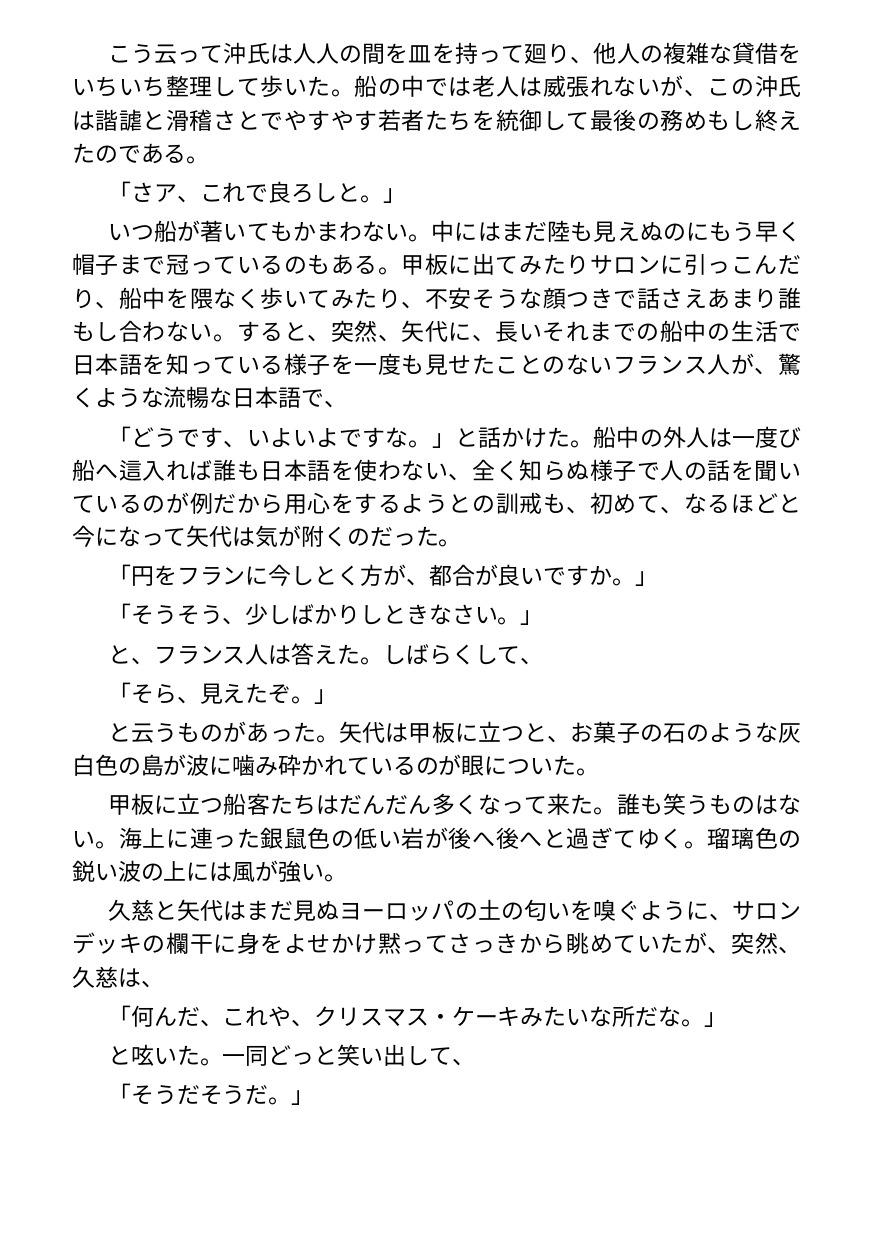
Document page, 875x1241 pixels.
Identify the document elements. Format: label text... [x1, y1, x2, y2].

text 「そら、見えたぞ。」 [72, 676, 802, 709]
text と云うものがあった。矢代は甲板に立つと、お菓子の石のような灰白色の島が波に噛み砕かれているのが眼についた。 [72, 715, 802, 781]
text 「何んだ、これや、クリスマス・ケーキみたいな所だな。」 [72, 998, 802, 1032]
text 「さア、これで良ろしと。」 [72, 175, 802, 208]
text 甲板に立つ船客たちはだんだん多くなって来た。誰も笑うものはない。海上に連った銀鼠色の低い岩が後へ後へと過ぎてゆく。瑠璃色の鋭い波の上には風が強い。 [72, 787, 802, 887]
text いつ船が著いてもかまわない。中にはまだ陸も見えぬのにもう早く帽子まで冠っているのもある。甲板に出てみたりサロンに引っこんだり、船中を隈なく歩いてみたり、不安そうな顔つきで話さえあまり誰もし合わない。すると、突然、矢代に、長いそれまでの船中の生活で日本語を知っている様子を一度も見せたことのないフランス人が、驚くような流暢な日本語で、 [72, 214, 802, 413]
text 久慈と矢代はまだ見ぬヨーロッパの土の匂いを嗅ぐように、サロンデッキの欄干に身をよせかけ黙ってさっきから眺めていたが、突然、久慈は、 [72, 893, 802, 993]
text 「そうそう、少しばかりしときなさい。」 [72, 597, 802, 631]
text 「円をフランに今しとく方が、都合が良いですか。」 [72, 558, 802, 591]
text と呟いた。一同どっと笑い出して、 [72, 1038, 802, 1071]
text と、フランス人は答えた。しばらくして、 [72, 637, 802, 670]
text 「そうだそうだ。」 [72, 1077, 802, 1110]
text 「どうです、いよいよですな。」と話かけた。船中の外人は一度び船へ這入れば誰も日本語を使わない、全く知らぬ様子で人の話を聞いているのが例だから用心をするようとの訓戒も、初めて、なるほどと今になって矢代は気が附くのだった。 [72, 419, 802, 552]
text こう云って沖氏は人人の間を皿を持って廻り、他人の複雑な貸借をいちいち整理して歩いた。船の中では老人は威張れないが、この沖氏は諧謔と滑稽さとでやすやす若者たちを統御して最後の務めもし終えたのである。 [72, 36, 802, 169]
